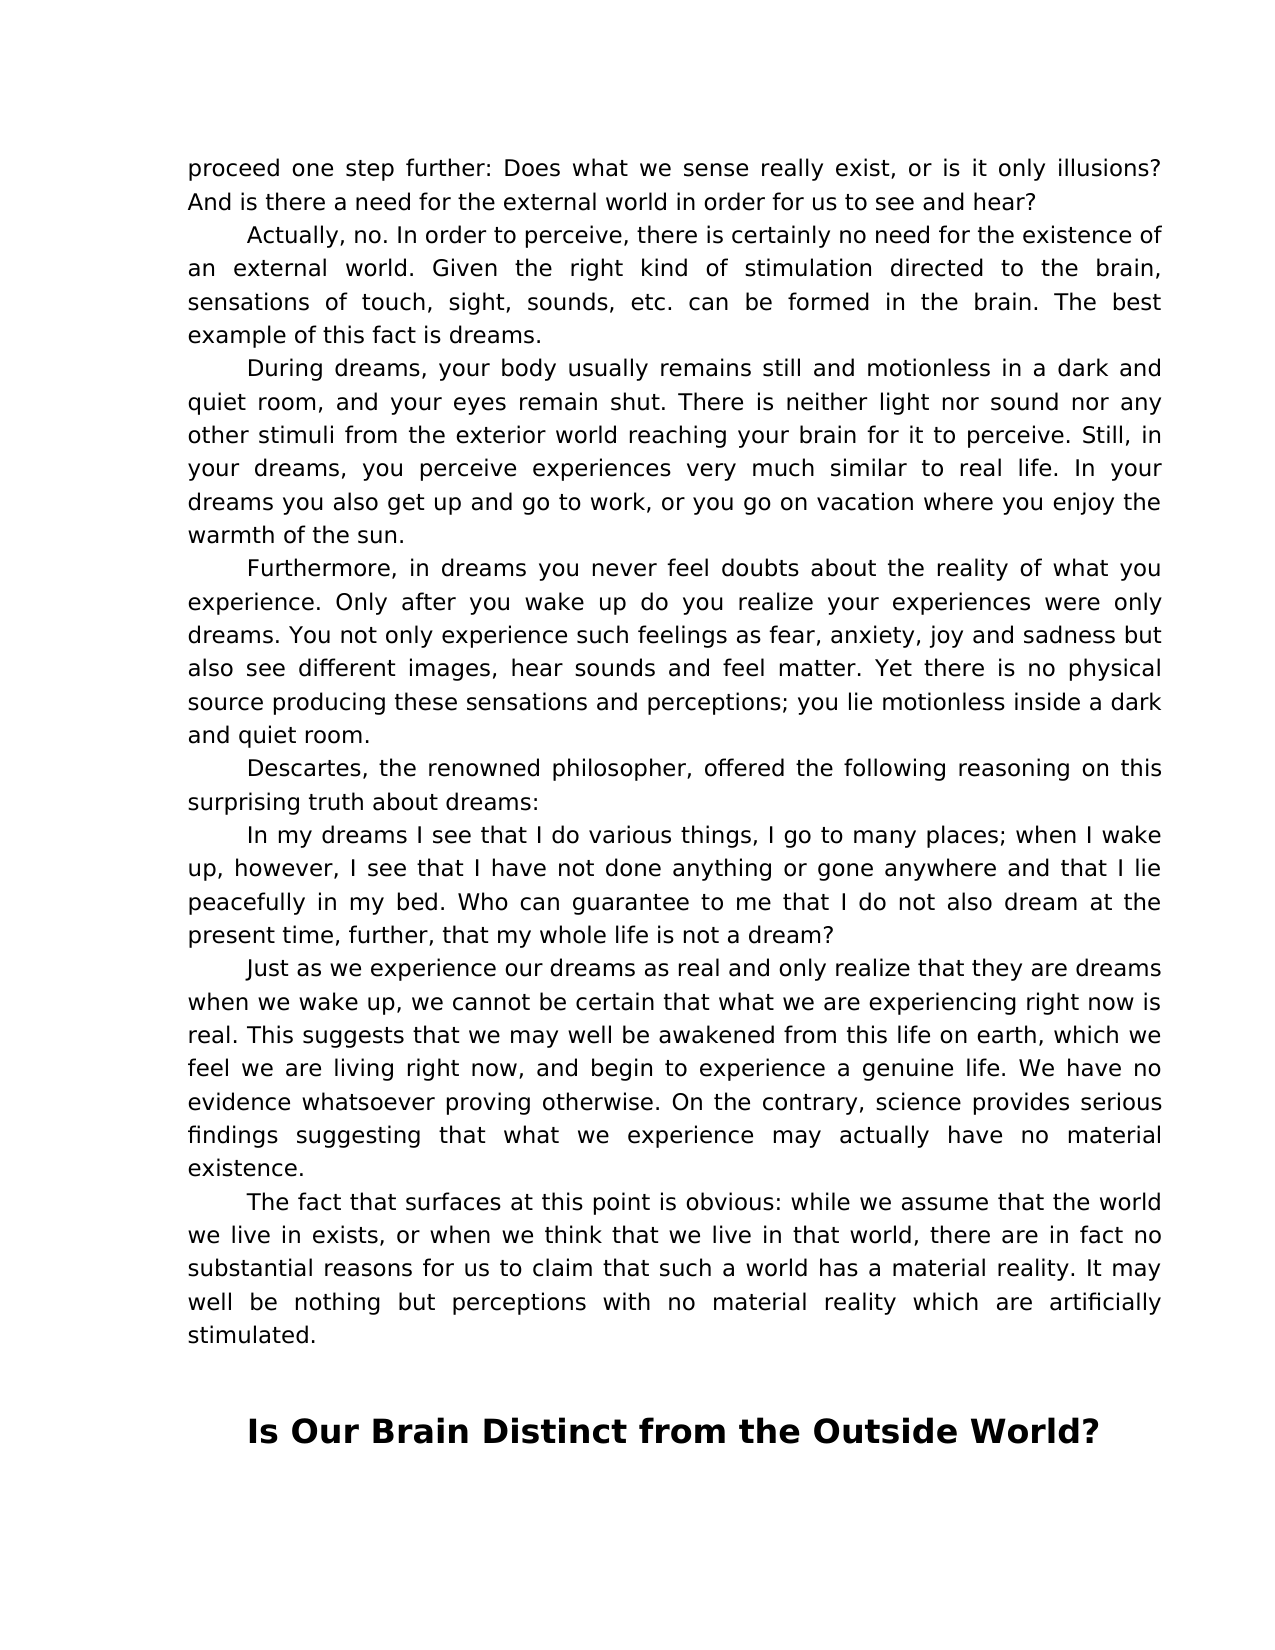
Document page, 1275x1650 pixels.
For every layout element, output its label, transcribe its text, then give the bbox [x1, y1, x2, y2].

text During dreams, your body usually remains still and motionless in a dark and quiet room, and your eyes remain shut. There is neither light nor sound nor any other stimuli from the exterior world reaching your brain for it to perceive. Still, in your dreams, you perceive experiences very much similar to real life. In your dreams you also get up and go to work, or you go on vacation where you enjoy the warmth of the sun. [187, 350, 1163, 550]
text Actually, no. In order to perceive, there is certainly no need for the existence of an external world. Given the right kind of stimulation directed to the brain, sensations of touch, sight, sounds, etc. can be formed in the brain. The best example of this fact is dreams. [187, 217, 1163, 350]
text The fact that surfaces at this point is obvious: while we assume that the world we live in exists, or when we think that we live in that world, there are in fact no substantial reasons for us to claim that such a world has a material reality. It may well be nothing but perceptions with no material reality which are artificially stimulated. [187, 1183, 1163, 1350]
text Is Our Brain Distinct from the Outside World? [187, 1417, 1163, 1450]
text In my dreams I see that I do various things, I go to many places; when I wake up, however, I see that I have not done anything or gone anywhere and that I lie peacefully in my bed. Who can guarantee to me that I do not also dream at the present time, further, that my whole life is not a dream? [187, 817, 1163, 950]
text Descartes, the renowned philosopher, offered the following reasoning on this surprising truth about dreams: [187, 750, 1163, 817]
text Just as we experience our dreams as real and only realize that they are dreams when we wake up, we cannot be certain that what we are experiencing right now is real. This suggests that we may well be awakened from this life on earth, which we feel we are living right now, and begin to experience a genuine life. We have no evidence whatsoever proving otherwise. On the contrary, science provides serious findings suggesting that what we experience may actually have no material existence. [187, 950, 1163, 1183]
text proceed one step further: Does what we sense really exist, or is it only illusions? And is there a need for the external world in order for us to see and hear? [187, 150, 1163, 217]
text Furthermore, in dreams you never feel doubts about the reality of what you experience. Only after you wake up do you realize your experiences were only dreams. You not only experience such feelings as fear, anxiety, joy and sadness but also see different images, hear sounds and feel matter. Yet there is no physical source producing these sensations and perceptions; you lie motionless inside a dark and quiet room. [187, 550, 1163, 750]
